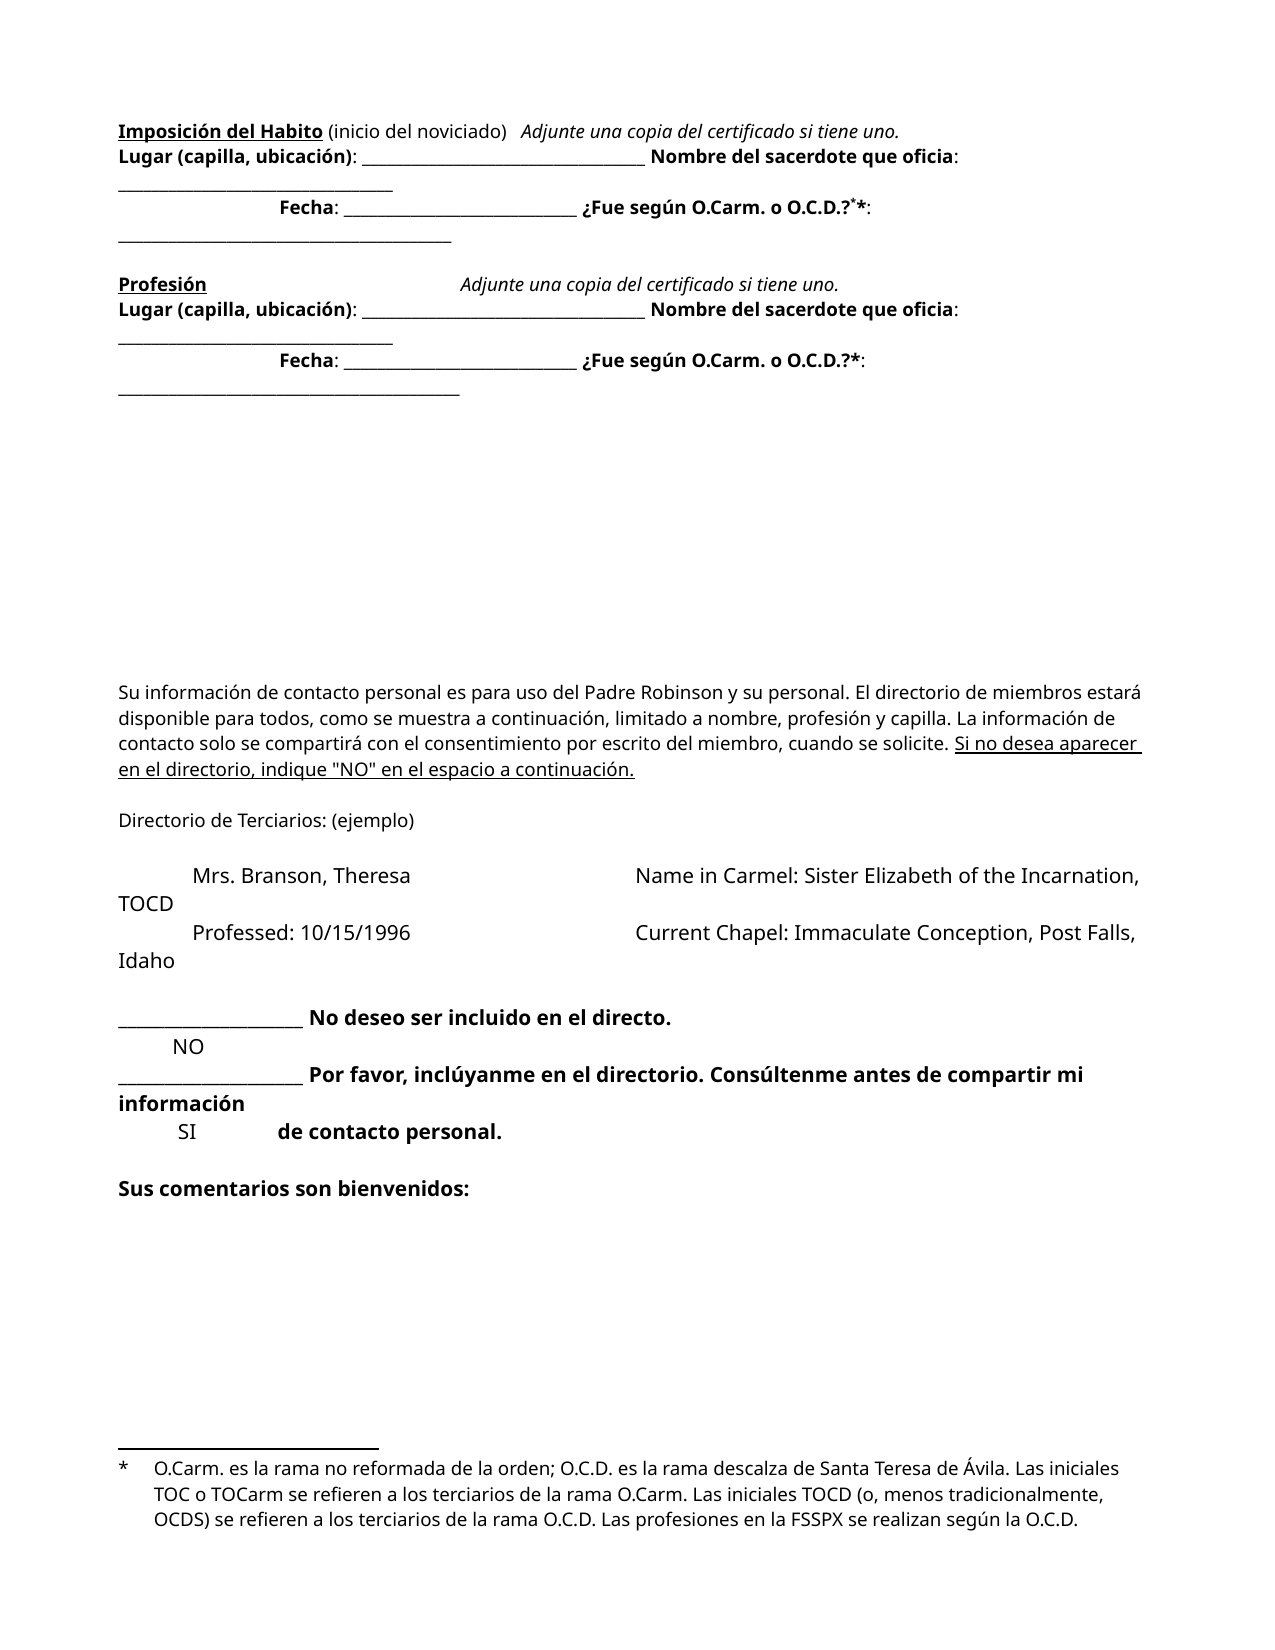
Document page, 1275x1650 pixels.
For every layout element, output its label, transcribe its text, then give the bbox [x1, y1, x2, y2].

text ____________________ No deseo ser incluido en el directo. [118, 1003, 1157, 1032]
text O.Carm. es la rama no reformada de la orden; O.C.D. es la rama descalza de Santa Teresa de Ávila. Las iniciales TOC o TOCarm se refieren a los terciarios de la rama O.Carm. Las iniciales TOCD (o, menos tradicionalmente, OCDS) se refieren a los terciarios de la rama O.C.D. Las profesiones en la FSSPX se realizan según la O.C.D. [118, 1455, 1157, 1532]
text Su información de contacto personal es para uso del Padre Robinson y su personal. El directorio de miembros estará disponible para todos, como se muestra a continuación, limitado a nombre, profesión y capilla. La información de contacto solo se compartirá con el consentimiento por escrito del miembro, cuando se solicite. Si no desea aparecer en el directorio, indique "NO" en el espacio a continuación. [118, 679, 1157, 782]
text Professed: 10/15/1996 Current Chapel: Immaculate Conception, Post Falls, Idaho [118, 918, 1157, 975]
text Sus comentarios son bienvenidos: [118, 1174, 1157, 1202]
text Profesión Adjunte una copia del certificado si tiene uno. [118, 271, 1157, 297]
text SI de contacto personal. [118, 1117, 1157, 1146]
text Imposición del Habito (inicio del noviciado) Adjunte una copia del certificado si tiene uno. [118, 118, 1157, 144]
text Directorio de Terciarios: (ejemplo) [118, 807, 1157, 833]
text ____________________ Por favor, inclúyanme en el directorio. Consúltenme antes de compartir mi información [118, 1060, 1157, 1117]
text Lugar (capilla, ubicación): __________________________________ Nombre del sacerdote que oficia: _________________________________ [118, 144, 1157, 195]
text Fecha: ____________________________ ¿Fue según O.Carm. o O.C.D.?*: ________________________________________ [118, 195, 1157, 246]
text Lugar (capilla, ubicación): __________________________________ Nombre del sacerdote que oficia: _________________________________ [118, 297, 1157, 348]
text Mrs. Branson, Theresa Name in Carmel: Sister Elizabeth of the Incarnation, TOCD [118, 861, 1157, 918]
text NO [118, 1032, 1157, 1060]
text Fecha: ____________________________ ¿Fue según O.Carm. o O.C.D.?*: _________________________________________ [118, 348, 1157, 399]
